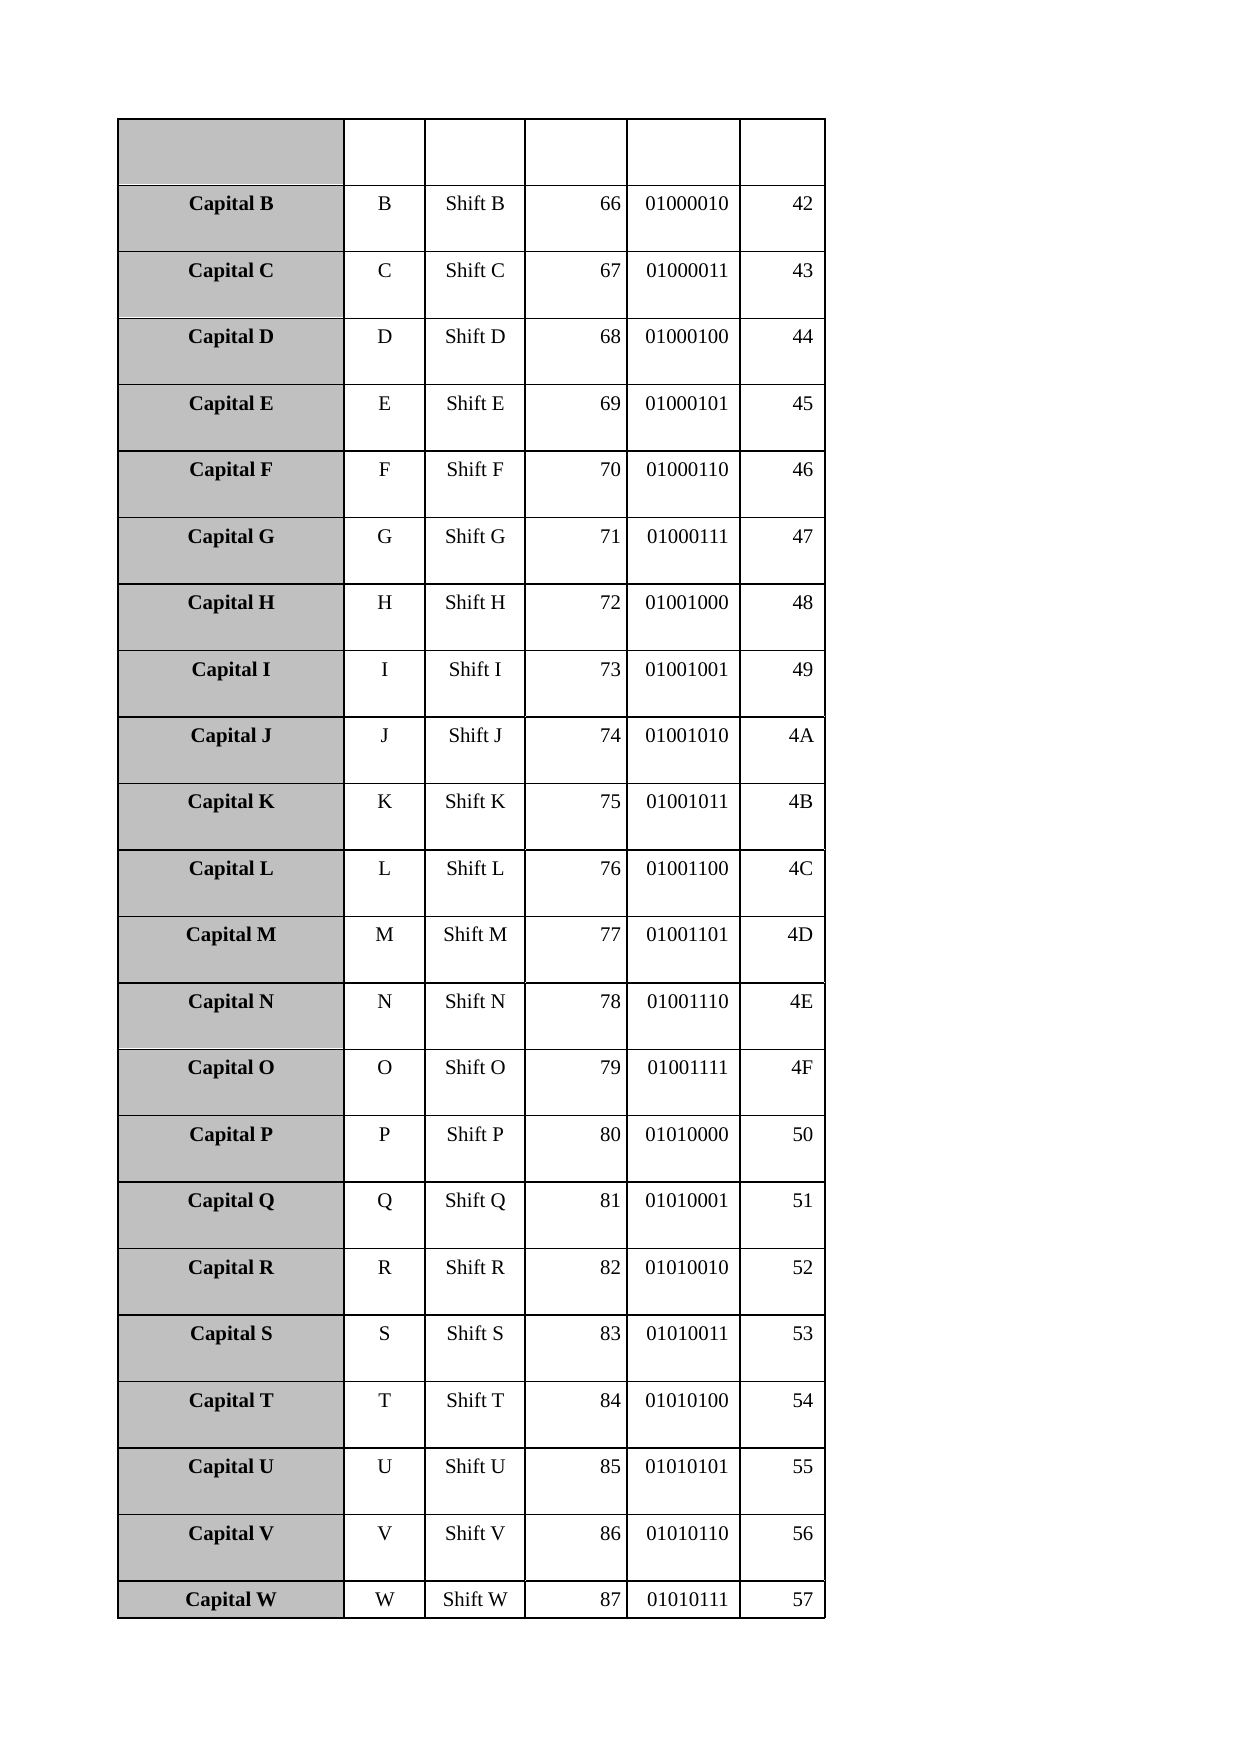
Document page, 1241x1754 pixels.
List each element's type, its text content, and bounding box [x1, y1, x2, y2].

table_cell Q [345, 1183, 424, 1248]
table_cell J [345, 718, 424, 783]
table_cell 01010011 [628, 1316, 739, 1381]
table_cell Capital N [119, 984, 343, 1048]
table_cell M [345, 917, 424, 982]
table_cell Capital T [119, 1382, 343, 1447]
table_cell E [345, 385, 424, 450]
table_cell Shift O [426, 1050, 524, 1115]
table_cell O [345, 1050, 424, 1115]
table_cell Capital W [119, 1582, 343, 1617]
table_cell 55 [741, 1449, 824, 1514]
table_cell H [345, 585, 424, 650]
table_cell 57 [741, 1582, 824, 1617]
table_cell Shift U [426, 1449, 524, 1514]
table_cell Capital I [119, 651, 343, 716]
table_cell Shift D [426, 319, 524, 384]
table_cell Shift V [426, 1515, 524, 1580]
table_cell Capital G [119, 518, 343, 583]
table_cell 4D [741, 917, 824, 982]
table_cell 01010101 [628, 1449, 739, 1514]
table_cell 85 [526, 1449, 626, 1514]
table_cell 66 [526, 186, 626, 251]
table_cell 45 [741, 385, 824, 450]
table_cell Shift K [426, 784, 524, 849]
table_cell Capital O [119, 1050, 343, 1115]
table_cell 01000011 [628, 252, 739, 317]
table_cell 87 [526, 1582, 626, 1617]
table_cell Capital E [119, 385, 343, 450]
table_cell 01000101 [628, 385, 739, 450]
table_cell 80 [526, 1116, 626, 1181]
table_cell 50 [741, 1116, 824, 1181]
table_cell Shift N [426, 984, 524, 1048]
table_cell 84 [526, 1382, 626, 1447]
table_cell 48 [741, 585, 824, 650]
table_cell Capital Q [119, 1183, 343, 1248]
table_cell 81 [526, 1183, 626, 1248]
table_cell 70 [526, 452, 626, 517]
table_cell 4B [741, 784, 824, 849]
table_cell 56 [741, 1515, 824, 1580]
table_cell 75 [526, 784, 626, 849]
table_cell 79 [526, 1050, 626, 1115]
table_cell Shift M [426, 917, 524, 982]
table_cell [426, 120, 524, 184]
table_cell 76 [526, 851, 626, 916]
table_cell Capital H [119, 585, 343, 650]
table_cell Capital M [119, 917, 343, 982]
table_cell Shift G [426, 518, 524, 583]
table_cell Shift T [426, 1382, 524, 1447]
table_cell 01001111 [628, 1050, 739, 1115]
table_cell Shift W [426, 1582, 524, 1617]
table_cell Shift H [426, 585, 524, 650]
table_cell 72 [526, 585, 626, 650]
table_cell B [345, 186, 424, 251]
table_cell 01001101 [628, 917, 739, 982]
table_cell 01010110 [628, 1515, 739, 1580]
table_cell Capital K [119, 784, 343, 849]
table_cell R [345, 1249, 424, 1314]
table_cell 43 [741, 252, 824, 317]
table_cell Shift P [426, 1116, 524, 1181]
table_cell 01010001 [628, 1183, 739, 1248]
table_cell Capital C [119, 252, 343, 317]
table_cell Shift I [426, 651, 524, 716]
table_cell 01000100 [628, 319, 739, 384]
table_cell Capital P [119, 1116, 343, 1181]
table_cell 42 [741, 186, 824, 251]
table_cell 51 [741, 1183, 824, 1248]
table_cell 49 [741, 651, 824, 716]
table_cell 01010100 [628, 1382, 739, 1447]
table_cell Shift C [426, 252, 524, 317]
table_cell 67 [526, 252, 626, 317]
table_cell 77 [526, 917, 626, 982]
table_cell [741, 120, 824, 184]
table_cell G [345, 518, 424, 583]
table_cell N [345, 984, 424, 1048]
table_cell 73 [526, 651, 626, 716]
table_cell 01001010 [628, 718, 739, 783]
table_cell T [345, 1382, 424, 1447]
table_cell 69 [526, 385, 626, 450]
table_cell 4A [741, 718, 824, 783]
table_cell I [345, 651, 424, 716]
table_cell 47 [741, 518, 824, 583]
table_cell 4F [741, 1050, 824, 1115]
table_cell D [345, 319, 424, 384]
table_cell 01000111 [628, 518, 739, 583]
table_cell Shift L [426, 851, 524, 916]
table_cell 4E [741, 984, 824, 1048]
table_cell P [345, 1116, 424, 1181]
table_cell Capital S [119, 1316, 343, 1381]
table_cell Capital V [119, 1515, 343, 1580]
table_cell 01010000 [628, 1116, 739, 1181]
table_cell Capital R [119, 1249, 343, 1314]
table_cell Shift E [426, 385, 524, 450]
table_cell 82 [526, 1249, 626, 1314]
table_cell 74 [526, 718, 626, 783]
table_cell 01001011 [628, 784, 739, 849]
table_cell 01001001 [628, 651, 739, 716]
table_cell Capital F [119, 452, 343, 517]
table_cell K [345, 784, 424, 849]
table_cell Capital U [119, 1449, 343, 1514]
table_cell 68 [526, 319, 626, 384]
table_cell 01001110 [628, 984, 739, 1048]
table_cell [628, 120, 739, 184]
table_cell [119, 120, 343, 184]
table_cell Shift B [426, 186, 524, 251]
table_cell 01010111 [628, 1582, 739, 1617]
table_cell Capital D [119, 319, 343, 384]
table_cell Shift S [426, 1316, 524, 1381]
table_cell Capital J [119, 718, 343, 783]
table_cell C [345, 252, 424, 317]
table_cell 53 [741, 1316, 824, 1381]
table_cell U [345, 1449, 424, 1514]
table_cell 86 [526, 1515, 626, 1580]
table_cell 44 [741, 319, 824, 384]
table_cell 46 [741, 452, 824, 517]
table_cell V [345, 1515, 424, 1580]
table_cell [526, 120, 626, 184]
table_cell S [345, 1316, 424, 1381]
table_cell 52 [741, 1249, 824, 1314]
table_cell 01010010 [628, 1249, 739, 1314]
table_cell Shift J [426, 718, 524, 783]
table_cell W [345, 1582, 424, 1617]
table_cell 01000110 [628, 452, 739, 517]
table_cell Capital L [119, 851, 343, 916]
table_cell 01000010 [628, 186, 739, 251]
table_cell Shift F [426, 452, 524, 517]
table_cell Capital B [119, 186, 343, 251]
table_cell 78 [526, 984, 626, 1048]
table_cell Shift Q [426, 1183, 524, 1248]
table_cell Shift R [426, 1249, 524, 1314]
table_cell 4C [741, 851, 824, 916]
table_cell L [345, 851, 424, 916]
table_cell 71 [526, 518, 626, 583]
table_cell 54 [741, 1382, 824, 1447]
table_cell [345, 120, 424, 184]
table_cell F [345, 452, 424, 517]
table_cell 01001000 [628, 585, 739, 650]
table_cell 01001100 [628, 851, 739, 916]
table_cell 83 [526, 1316, 626, 1381]
